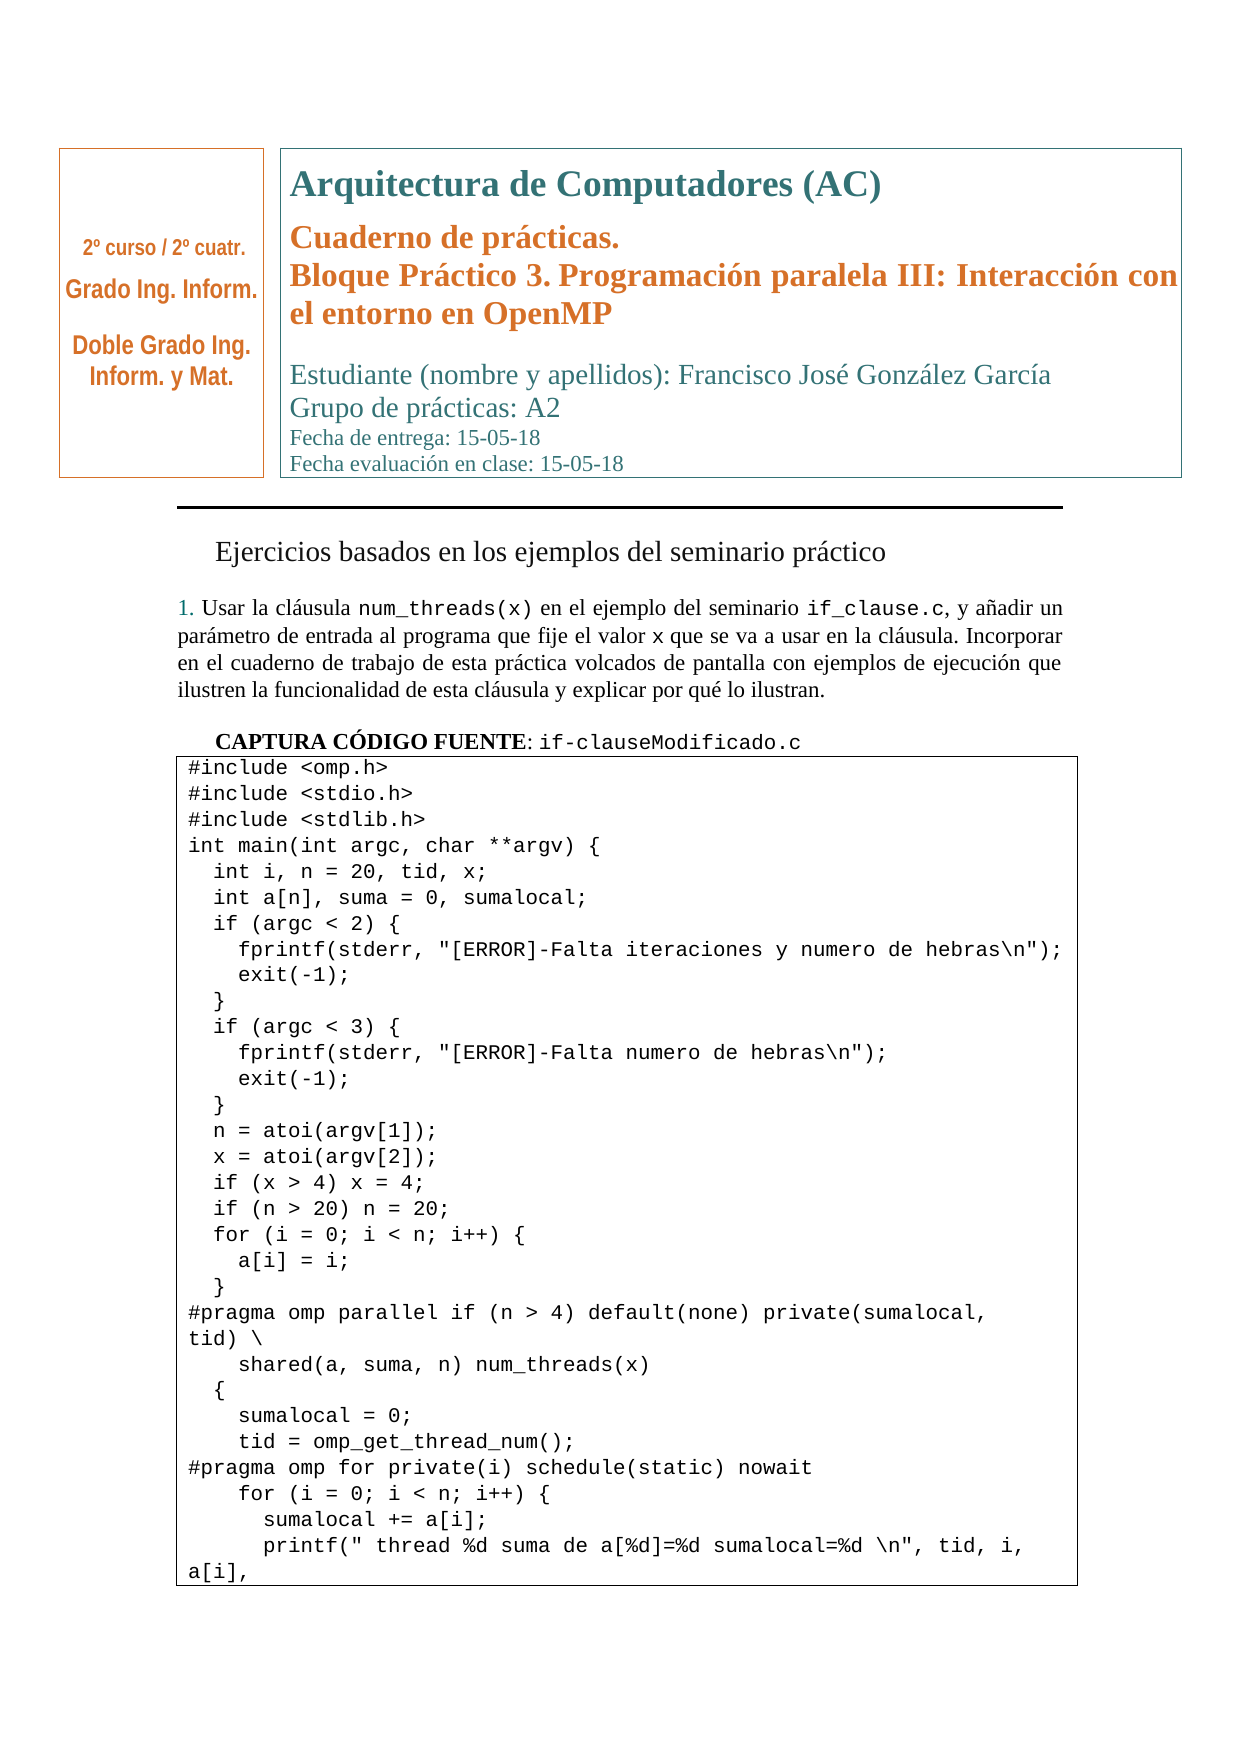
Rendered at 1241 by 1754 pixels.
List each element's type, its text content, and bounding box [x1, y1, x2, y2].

table_header 2º curso / 2º cuatr. Grado Ing. Inform. Doble Grado Ing. Inform. y Mat. [60, 149, 263, 477]
subtitle Ejercicios basados en los ejemplos del seminario práctico [177, 534, 1063, 568]
table_header #include <omp.h> #include <stdio.h> #include <stdlib.h> int main(int argc, char **argv) { int i, n = 20, tid, x; int a[n], suma = 0, sumalocal; if (argc < 2) { fprintf(stderr, "[ERROR]-Falta iteraciones y numero de hebras\n"); exit(-1); } if (argc < 3) { fprintf(stderr, "[ERROR]-Falta numero de hebras\n"); exit(-1); } n = atoi(argv[1]); x = atoi(argv[2]); if (x > 4) x = 4; if (n > 20) n = 20; for (i = 0; i < n; i++) { a[i] = i; } #pragma omp parallel if (n > 4) default(none) private(sumalocal, tid) \ shared(a, suma, n) num_threads(x) { sumalocal = 0; tid = omp_get_thread_num(); #pragma omp for private(i) schedule(static) nowait for (i = 0; i < n; i++) { sumalocal += a[i]; printf(" thread %d suma de a[%d]=%d sumalocal=%d \n", tid, i, a[i], [177, 757, 1077, 1585]
list 1. Usar la cláusula num_threads(x) en el ejemplo del seminario if_clause.c, y añadir un parámetro de entrada al programa que fije el valor x que se va a usar en la cláusula. Incorporar en el cuaderno de trabajo de esta práctica volcados de pantalla con ejemplos de ejecución que ilustren la funcionalidad de esta cláusula y explicar por qué lo ilustran. [177, 594, 1063, 702]
table_header [264, 148, 280, 477]
text CAPTURA CÓDIGO FUENTE: if-clauseModificado.c [215, 728, 1063, 756]
table_header Arquitectura de Computadores (AC) Cuaderno de prácticas. Bloque Práctico 3. Programación paralela III: Interacción con el entorno en OpenMP Estudiante (nombre y apellidos): Francisco José González García Grupo de prácticas: A2 Fecha de entrega: 15-05-18 Fecha evaluación en clase: 15-05-18 [281, 149, 1181, 477]
